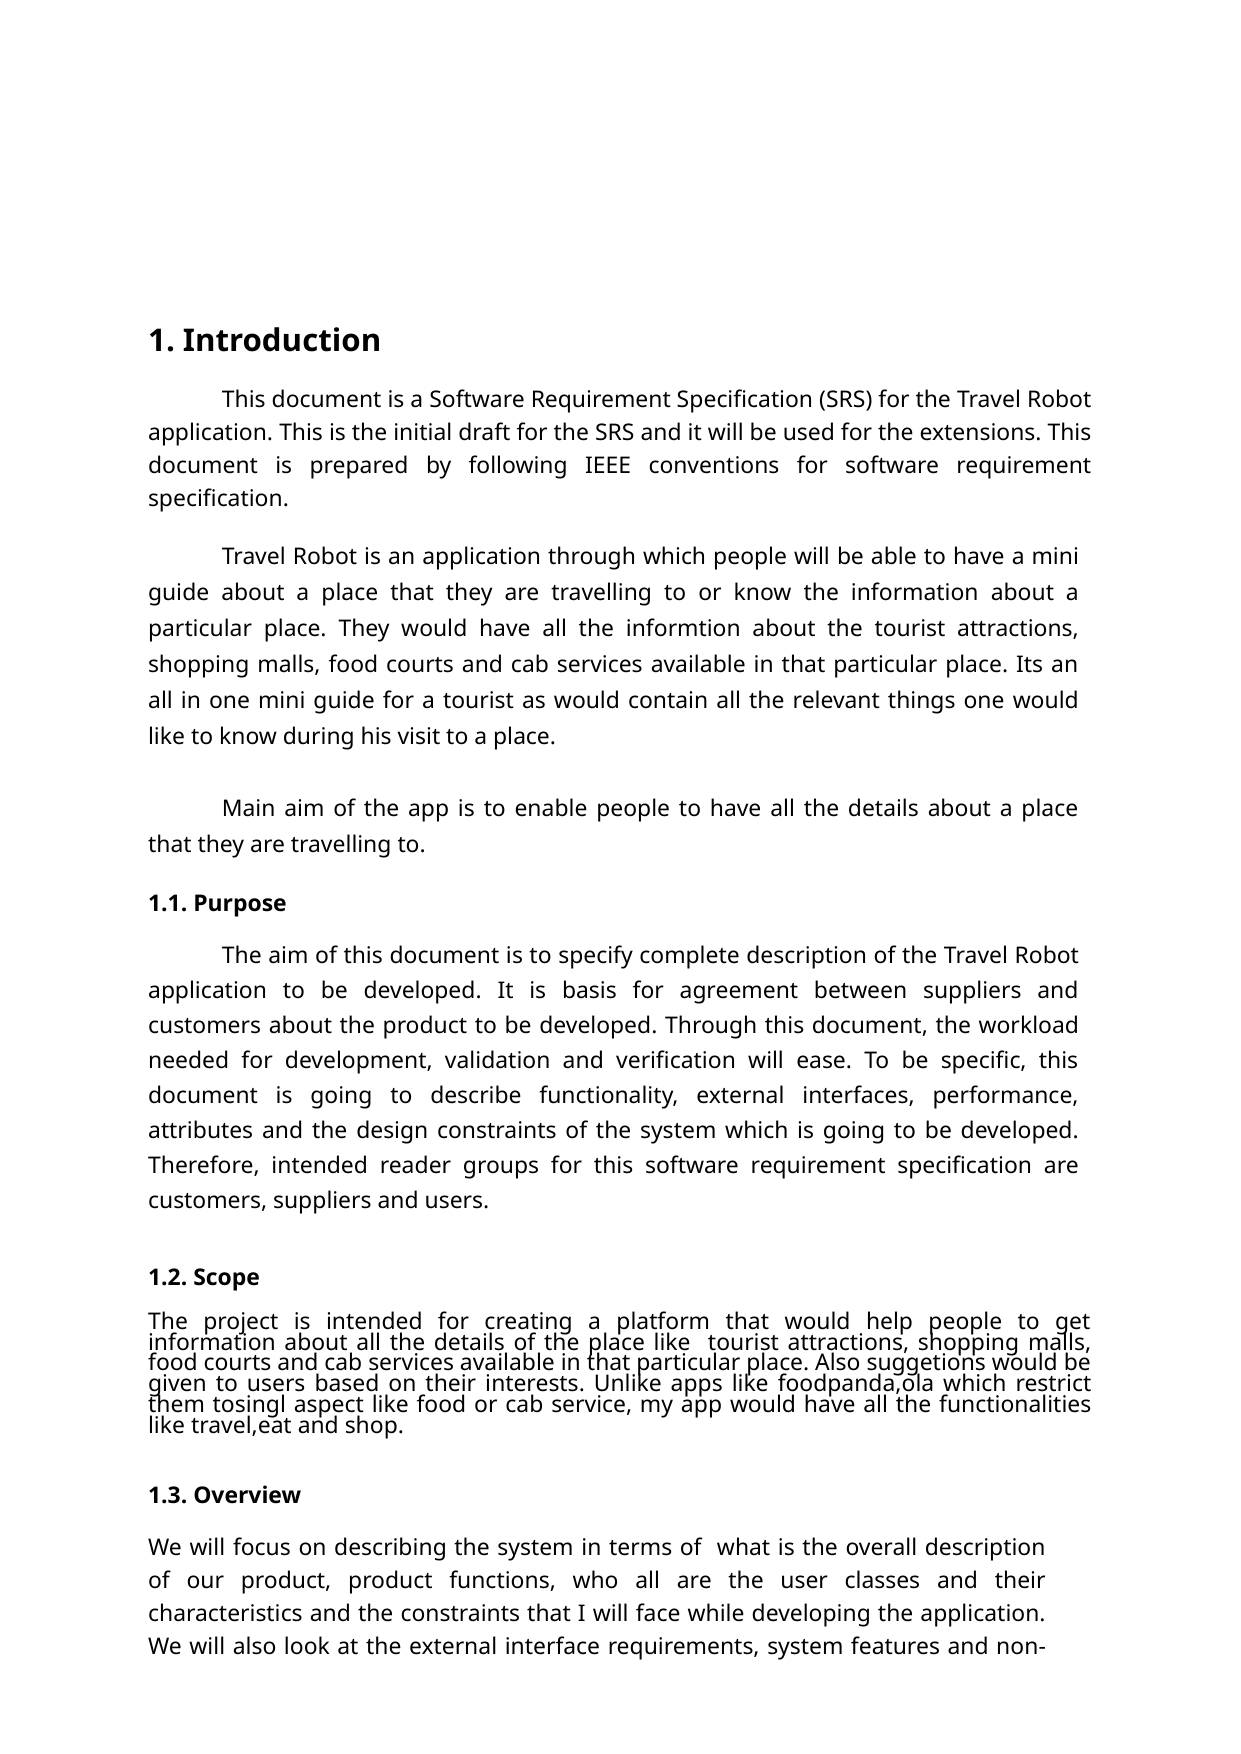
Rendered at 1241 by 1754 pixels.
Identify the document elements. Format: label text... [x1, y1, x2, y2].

text 1. Introduction [148, 318, 1092, 360]
text 1.2. Scope [148, 1260, 1092, 1292]
text This document is a Software Requirement Specification (SRS) for the Travel Robot application. This is the initial draft for the SRS and it will be used for the extensions. This document is prepared by following IEEE conventions for software requirement specification. [148, 383, 1092, 513]
text The project is intended for creating a platform that would help people to get information about all the details of the place like tourist attractions, shopping malls, food courts and cab services available in that particular place. Also suggetions would be given to users based on their interests. Unlike apps like foodpanda,ola which restrict them tosingl aspect like food or cab service, my app would have all the functionalities like travel,eat and shop. [148, 1312, 1092, 1437]
text The aim of this document is to specify complete description of the Travel Robot application to be developed. It is basis for agreement between suppliers and customers about the product to be developed. Through this document, the workload needed for development, validation and verification will ease. To be specific, this document is going to describe functionality, external interfaces, performance, attributes and the design constraints of the system which is going to be developed. Therefore, intended reader groups for this software requirement specification are customers, suppliers and users. [148, 939, 1080, 1215]
text Main aim of the app is to enable people to have all the details about a place that they are travelling to. [148, 792, 1080, 859]
text 1.1. Purpose [148, 887, 1092, 918]
text 1.3. Overview [148, 1479, 1092, 1510]
text Travel Robot is an application through which people will be able to have a mini guide about a place that they are travelling to or know the information about a particular place. They would have all the informtion about the tourist attractions, shopping malls, food courts and cab services available in that particular place. Its an all in one mini guide for a tourist as would contain all the relevant things one would like to know during his visit to a place. [148, 540, 1080, 751]
text We will focus on describing the system in terms of what is the overall description of our product, product functions, who all are the user classes and their characteristics and the constraints that I will face while developing the application. We will also look at the external interface requirements, system features and non- [148, 1531, 1046, 1661]
